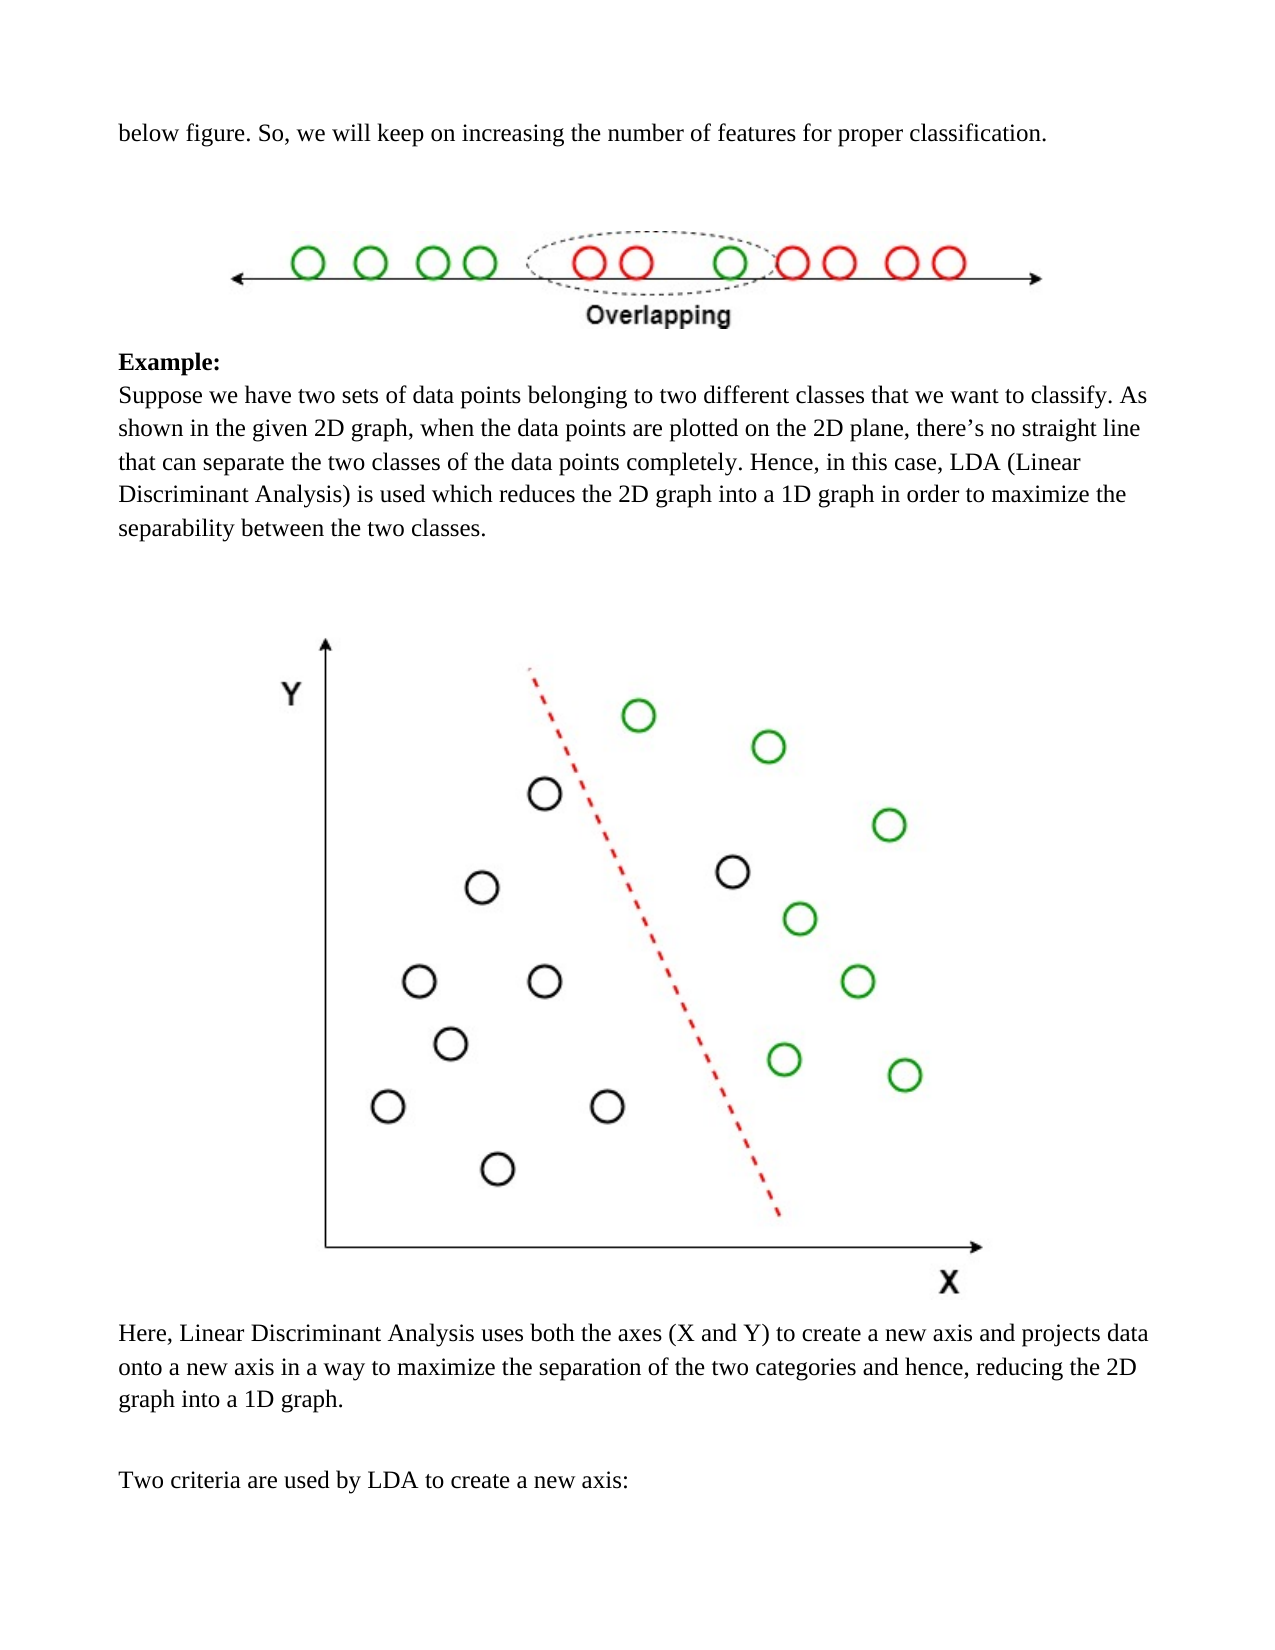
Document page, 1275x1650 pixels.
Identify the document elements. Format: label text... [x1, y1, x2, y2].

picture [278, 626, 997, 1300]
text Example: Suppose we have two sets of data points belonging to two different classes that we want to classify. As shown in the given 2D graph, when the data points are plotted on the 2D plane, there’s no straight line that can separate the two classes of the data points completely. Hence, in this case, LDA (Linear Discriminant Analysis) is used which reduces the 2D graph into a 1D graph in order to maximize the separability between the two classes. [118, 347, 1157, 574]
text below figure. So, we will keep on increasing the number of features for proper classification. [118, 118, 1157, 180]
text Here, Linear Discriminant Analysis uses both the axes (X and Y) to create a new axis and projects data onto a new axis in a way to maximize the separation of the two categories and hence, reducing the 2D graph into a 1D graph. [118, 1318, 1157, 1446]
picture [217, 231, 1058, 329]
text Two criteria are used by LDA to create a new axis: [118, 1465, 1157, 1494]
